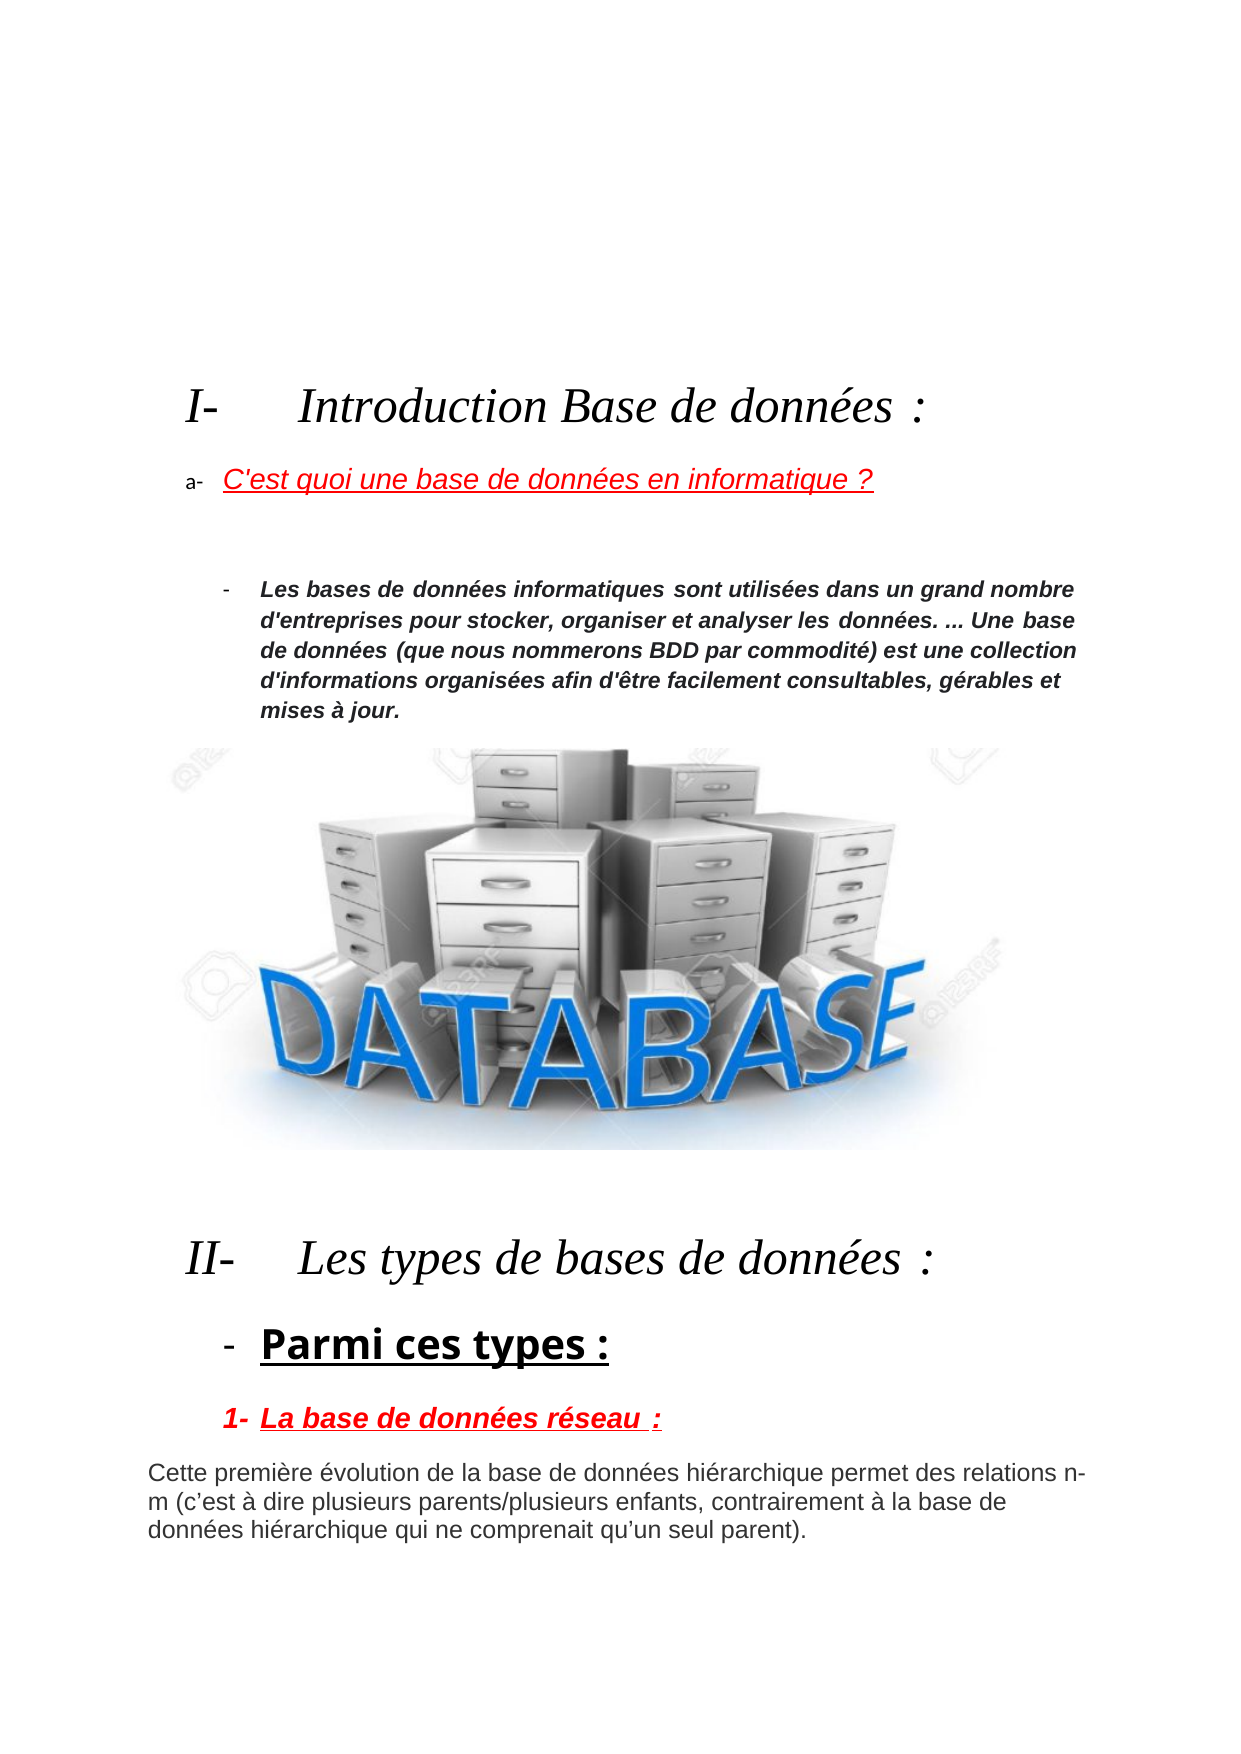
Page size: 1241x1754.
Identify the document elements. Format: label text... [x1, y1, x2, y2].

list Les types de bases de données : [185, 1228, 1093, 1285]
list Les bases de données informatiques sont utilisées dans un grand nombre d'entreprises pour stocker, organiser et analyser les données. ... Une base de données (que nous nommerons BDD par commodité) est une collection d'informations organisées afin d'être facilement consultables, gérables et mises à jour. [223, 575, 1093, 723]
list La base de données réseau : [223, 1401, 1093, 1434]
list Parmi ces types : [223, 1315, 1093, 1371]
list Introduction Base de données : [185, 375, 1093, 433]
text Cette première évolution de la base de données hiérarchique permet des relations n-m (c’est à dire plusieurs parents/plusieurs enfants, contrairement à la base de données hiérarchique qui ne comprenait qu’un seul parent). [148, 1458, 1093, 1544]
list C'est quoi une base de données en informatique ? [185, 462, 1093, 496]
